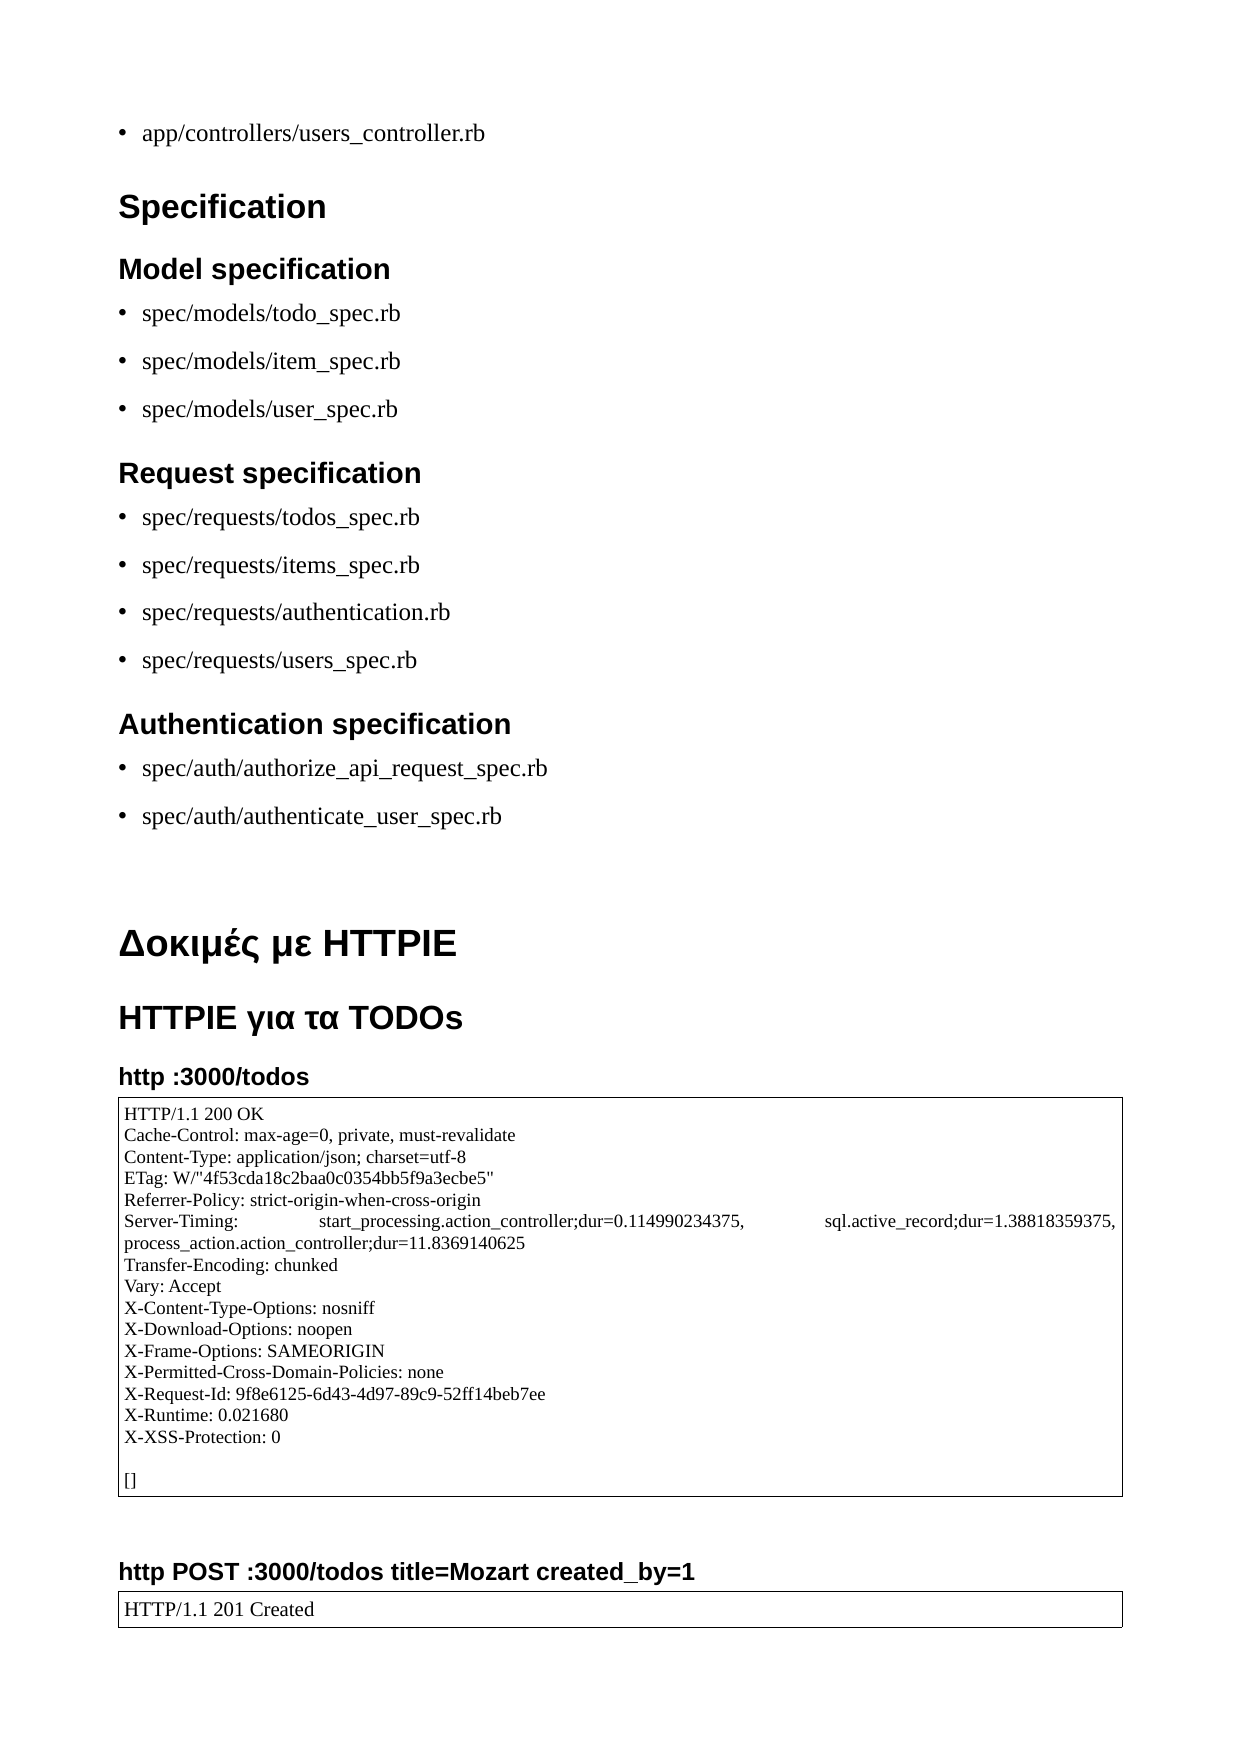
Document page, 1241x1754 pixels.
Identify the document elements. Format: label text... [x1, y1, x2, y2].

list spec/requests/items_spec.rb [118, 550, 1122, 578]
list spec/models/item_spec.rb [118, 346, 1122, 375]
list spec/requests/authentication.rb [118, 597, 1122, 626]
list spec/models/todo_spec.rb [118, 298, 1122, 327]
subtitle Δοκιμές με HTTPIE [118, 921, 1122, 965]
list spec/auth/authorize_api_request_spec.rb [118, 753, 1122, 782]
subtitle Request specification [118, 456, 1122, 490]
list app/controllers/users_controller.rb [118, 118, 1122, 147]
table_header HTTP/1.1 200 OK Cache-Control: max-age=0, private, must-revalidate Content-Type: application/json; charset=utf-8 ETag: W/"4f53cda18c2baa0c0354bb5f9a3ecbe5" Referrer-Policy: strict-origin-when-cross-origin Server-Timing: start_processing.action_controller;dur=0.114990234375, sql.active_record;dur=1.38818359375, process_action.action_controller;dur=11.8369140625 Transfer-Encoding: chunked Vary: Accept X-Content-Type-Options: nosniff X-Download-Options: noopen X-Frame-Options: SAMEORIGIN X-Permitted-Cross-Domain-Policies: none X-Request-Id: 9f8e6125-6d43-4d97-89c9-52ff14beb7ee X-Runtime: 0.021680 X-XSS-Protection: 0 [] [119, 1098, 1122, 1496]
list spec/requests/todos_spec.rb [118, 502, 1122, 531]
subtitle HTTPIE για τα TODOs [118, 998, 1122, 1037]
list spec/auth/authenticate_user_spec.rb [118, 801, 1122, 830]
subtitle Model specification [118, 252, 1122, 286]
table_header HTTP/1.1 201 Created [119, 1592, 1122, 1627]
list spec/models/user_spec.rb [118, 394, 1122, 422]
subtitle Authentication specification [118, 707, 1122, 741]
subtitle http :3000/todos [118, 1062, 1122, 1090]
subtitle http POST :3000/todos title=Mozart created_by=1 [118, 1557, 1122, 1585]
list spec/requests/users_spec.rb [118, 645, 1122, 674]
subtitle Specification [118, 187, 1122, 225]
